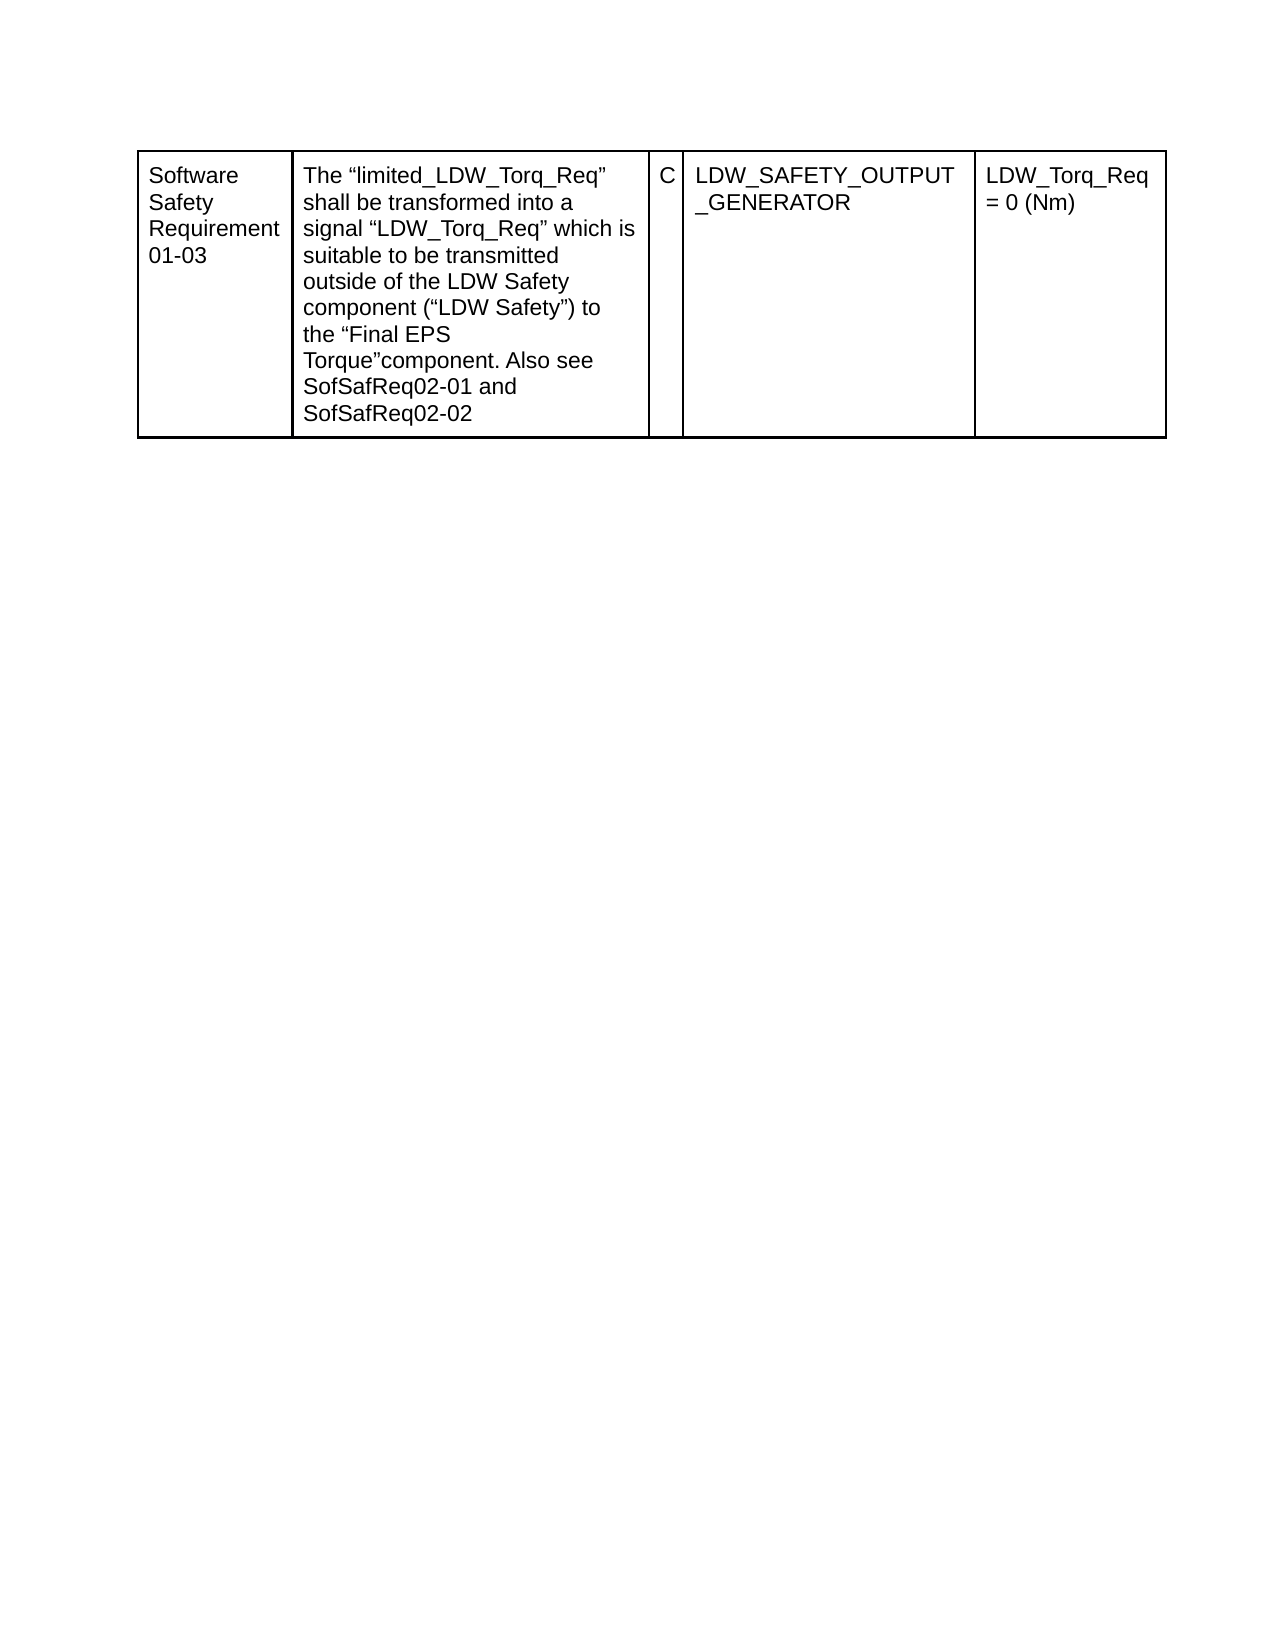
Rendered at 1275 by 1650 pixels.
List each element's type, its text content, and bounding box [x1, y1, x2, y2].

table_cell Software Safety Requirement 01-03 [139, 152, 291, 436]
table_cell The “limited_LDW_Torq_Req” shall be transformed into a signal “LDW_Torq_Req” which is suitable to be transmitted outside of the LDW Safety component (“LDW Safety”) to the “Final EPS Torque”component. Also see SofSafReq02-01 and SofSafReq02-02 [294, 152, 648, 436]
table_cell LDW_SAFETY_OUTPUT_GENERATOR [684, 152, 974, 436]
table_cell LDW_Torq_Req= 0 (Nm) [976, 152, 1165, 436]
table_cell C [650, 152, 682, 436]
